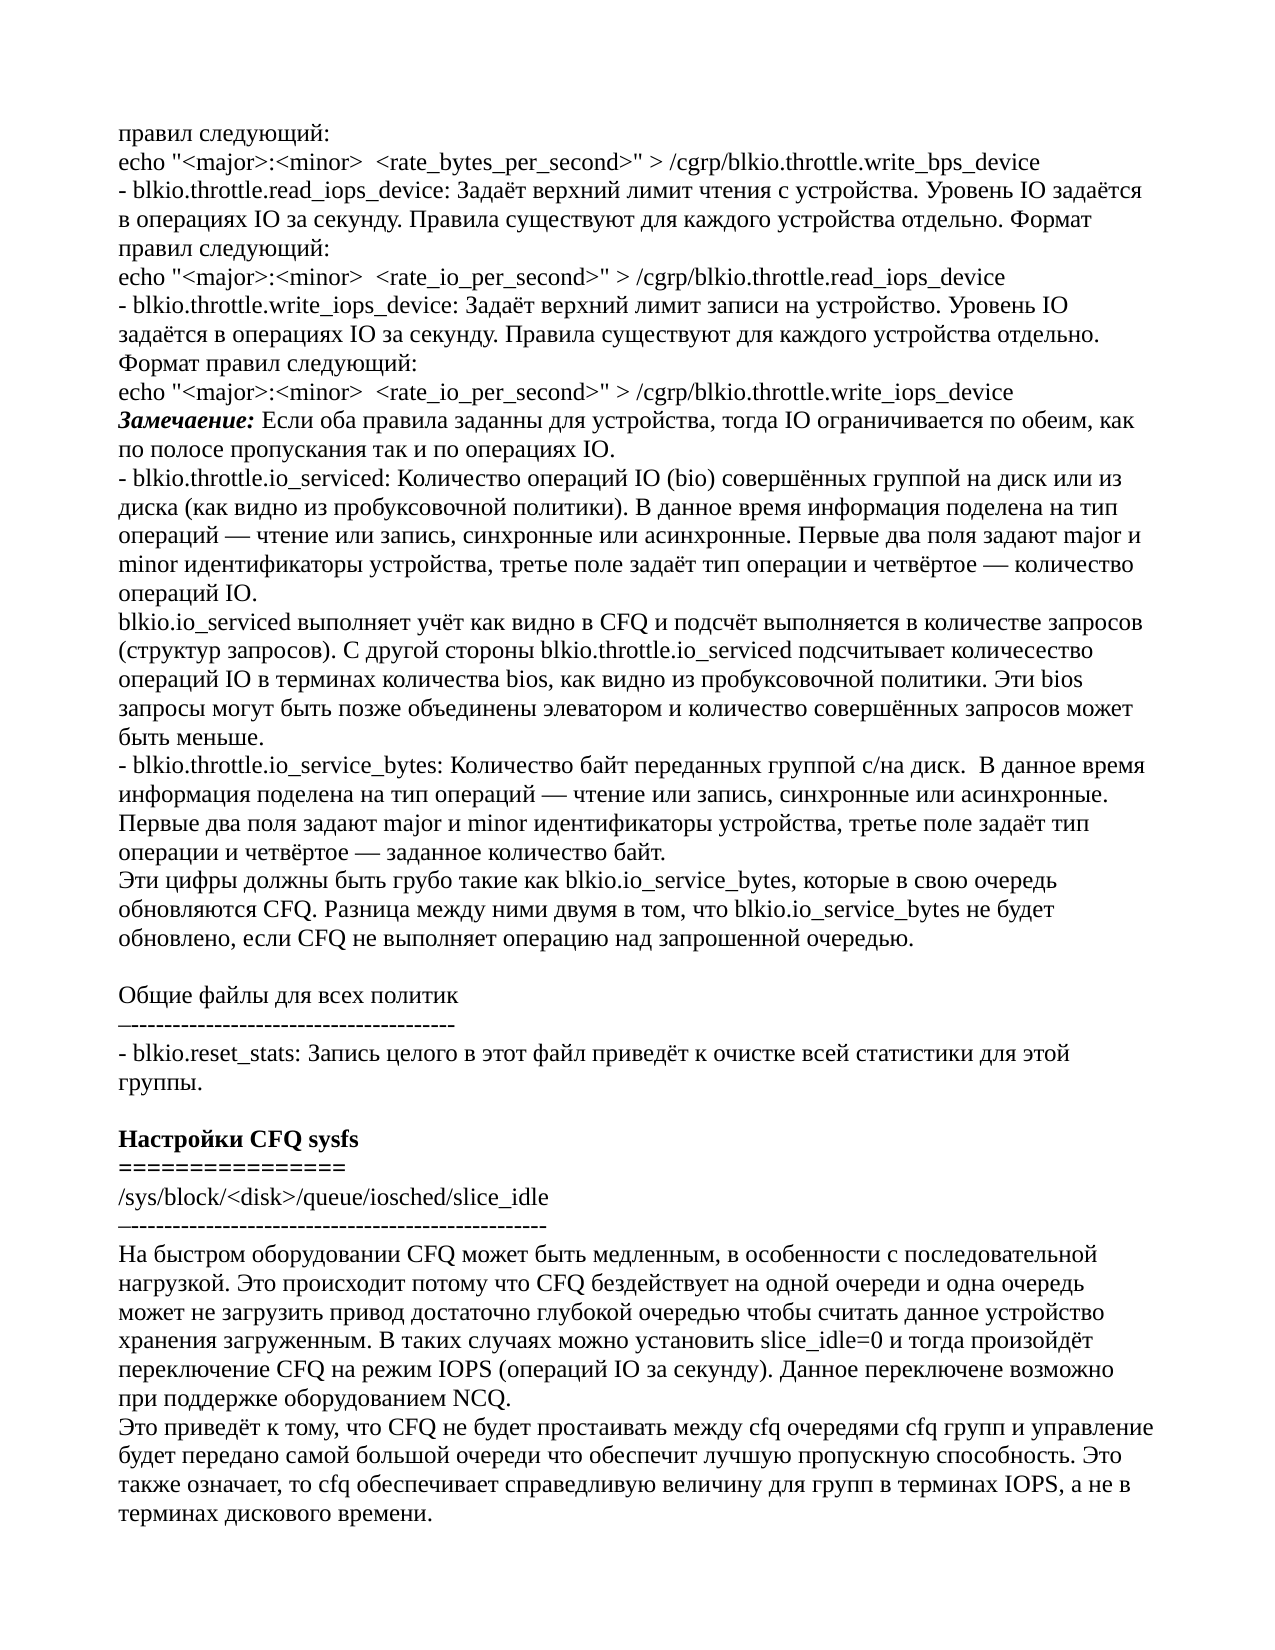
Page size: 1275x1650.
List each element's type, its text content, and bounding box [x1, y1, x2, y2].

text Эти цифры должны быть грубо такие как blkio.io_service_bytes, которые в свою очередь обновляются CFQ. Разница между ними двумя в том, что blkio.io_service_bytes не будет обновлено, если CFQ не выполняет операцию над запрошенной очередью. [118, 866, 1157, 952]
text - blkio.throttle.read_iops_device: Задаёт верхний лимит чтения с устройства. Уровень IO задаётся в операциях IO за секунду. Правила существуют для каждого устройства отдельно. Формат правил следующий: [118, 176, 1157, 262]
text Это приведёт к тому, что CFQ не будет простаивать между cfq очередями cfq групп и управление будет передано самой большой очереди что обеспечит лучшую пропускную способность. Это также означает, то cfq обеспечивает справедливую величину для групп в терминах IOPS, а не в терминах дискового времени. [118, 1412, 1157, 1527]
text blkio.io_serviced выполняет учёт как видно в CFQ и подсчёт выполняется в количестве запросов (структур запросов). С другой стороны blkio.throttle.io_serviced подсчитывает количесество операций IO в терминах количества bios, как видно из пробуксовочной политики. Эти bios запросы могут быть позже объединены элеватором и количество совершённых запросов может быть меньше. [118, 607, 1157, 751]
text –-------------------------------------------------- [118, 1211, 1157, 1239]
text На быстром оборудовании CFQ может быть медленным, в особенности с последовательной нагрузкой. Это происходит потому что CFQ бездействует на одной очереди и одна очередь может не загрузить привод достаточно глубокой очередью чтобы считать данное устройство хранения загруженным. В таких случаях можно установить slice_idle=0 и тогда произойдёт переключение CFQ на режим IOPS (операций IO за секунду). Данное переключене возможно при поддержке оборудованием NCQ. [118, 1239, 1157, 1412]
text Общие файлы для всех политик [118, 981, 1157, 1009]
text - blkio.throttle.io_service_bytes: Количество байт переданных группой с/на диск. В данное время информация поделена на тип операций — чтение или запись, синхронные или асинхронные. Первые два поля задают major и minor идентификаторы устройства, третье поле задаёт тип операции и четвёртое — заданное количество байт. [118, 751, 1157, 866]
text –--------------------------------------- [118, 1009, 1157, 1038]
text - blkio.reset_stats: Запись целого в этот файл приведёт к очистке всей статистики для этой группы. [118, 1038, 1157, 1096]
text /sys/block/<disk>/queue/iosched/slice_idle [118, 1182, 1157, 1211]
text - blkio.throttle.io_serviced: Количество операций IO (bio) совершённых группой на диск или из диска (как видно из пробуксовочной политики). В данное время информация поделена на тип операций — чтение или запись, синхронные или асинхронные. Первые два поля задают major и minor идентификаторы устройства, третье поле задаёт тип операции и четвёртое — количество операций IO. [118, 463, 1157, 607]
text правил следующий: [118, 118, 1157, 147]
text Замечаение: Если оба правила заданны для устройства, тогда IO ограничивается по обеим, как по полосе пропускания так и по операциях IO. [118, 406, 1157, 463]
text Настройки CFQ sysfs [118, 1124, 1157, 1153]
text ================ [118, 1153, 1157, 1182]
text echo "<major>:<minor> <rate_io_per_second>" > /cgrp/blkio.throttle.read_iops_device [118, 262, 1157, 291]
text - blkio.throttle.write_iops_device: Задаёт верхний лимит записи на устройство. Уровень IO задаётся в операциях IO за секунду. Правила существуют для каждого устройства отдельно. Формат правил следующий: [118, 291, 1157, 377]
text echo "<major>:<minor> <rate_io_per_second>" > /cgrp/blkio.throttle.write_iops_device [118, 377, 1157, 406]
text echo "<major>:<minor> <rate_bytes_per_second>" > /cgrp/blkio.throttle.write_bps_device [118, 147, 1157, 176]
